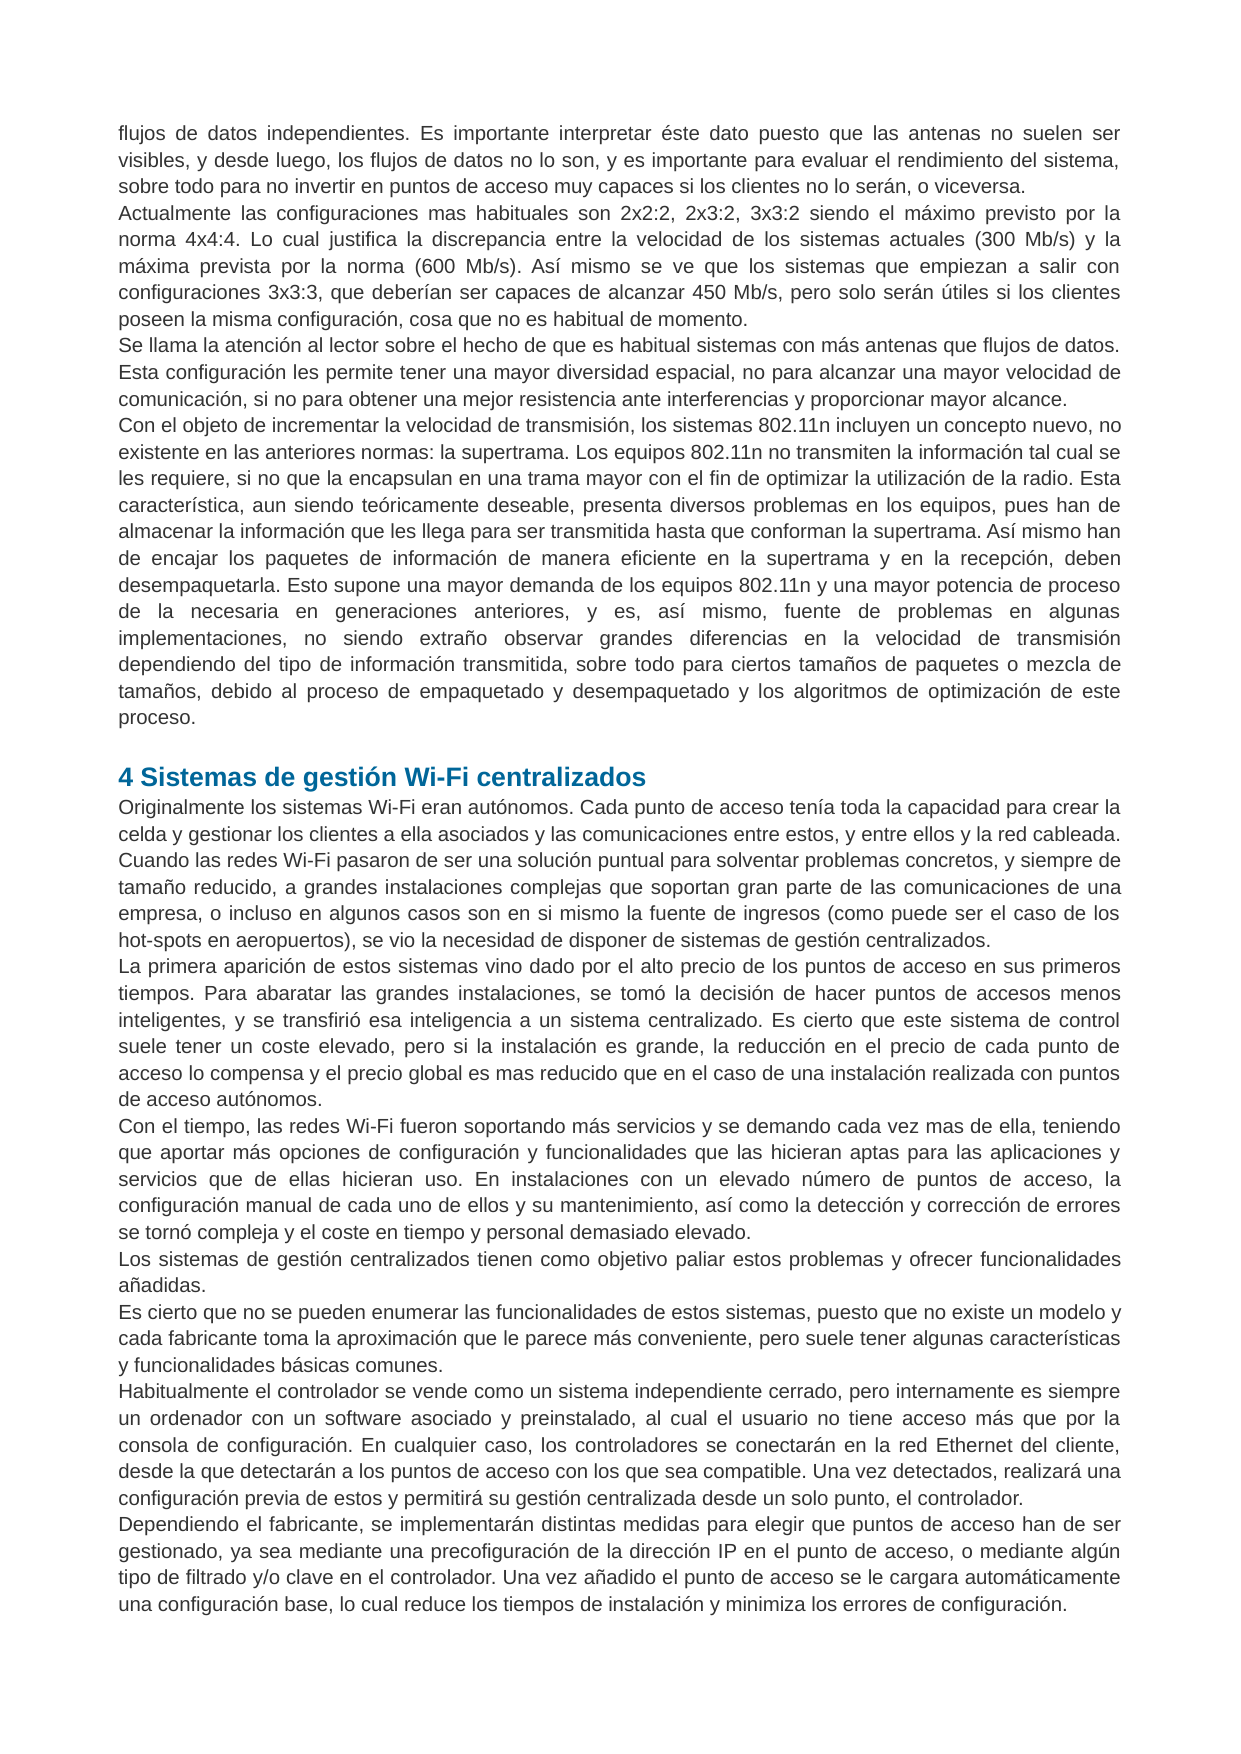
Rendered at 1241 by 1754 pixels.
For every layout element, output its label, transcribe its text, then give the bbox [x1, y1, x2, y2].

text Con el tiempo, las redes Wi-Fi fueron soportando más servicios y se demando cada vez mas de ella, teniendo que aportar más opciones de configuración y funcionalidades que las hicieran aptas para las aplicaciones y servicios que de ellas hicieran uso. En instalaciones con un elevado número de puntos de acceso, la configuración manual de cada uno de ellos y su mantenimiento, así como la detección y corrección de errores se tornó compleja y el coste en tiempo y personal demasiado elevado. [118, 1111, 1122, 1244]
text Es cierto que no se pueden enumerar las funcionalidades de estos sistemas, puesto que no existe un modelo y cada fabricante toma la aproximación que le parece más conveniente, pero suele tener algunas características y funcionalidades básicas comunes. [118, 1297, 1122, 1377]
text Los sistemas de gestión centralizados tienen como objetivo paliar estos problemas y ofrecer funcionalidades añadidas. [118, 1244, 1122, 1297]
subtitle 4 Sistemas de gestión Wi-Fi centralizados [118, 758, 1122, 792]
text Habitualmente el controlador se vende como un sistema independiente cerrado, pero internamente es siempre un ordenador con un software asociado y preinstalado, al cual el usuario no tiene acceso más que por la consola de configuración. En cualquier caso, los controladores se conectarán en la red Ethernet del cliente, desde la que detectarán a los puntos de acceso con los que sea compatible. Una vez detectados, realizará una configuración previa de estos y permitirá su gestión centralizada desde un solo punto, el controlador. [118, 1377, 1122, 1509]
text Actualmente las configuraciones mas habituales son 2x2:2, 2x3:2, 3x3:2 siendo el máximo previsto por la norma 4x4:4. Lo cual justifica la discrepancia entre la velocidad de los sistemas actuales (300 Mb/s) y la máxima prevista por la norma (600 Mb/s). Así mismo se ve que los sistemas que empiezan a salir con configuraciones 3x3:3, que deberían ser capaces de alcanzar 450 Mb/s, pero solo serán útiles si los clientes poseen la misma configuración, cosa que no es habitual de momento. [118, 198, 1122, 331]
text Dependiendo el fabricante, se implementarán distintas medidas para elegir que puntos de acceso han de ser gestionado, ya sea mediante una precofiguración de la dirección IP en el punto de acceso, o mediante algún tipo de filtrado y/o clave en el controlador. Una vez añadido el punto de acceso se le cargara automáticamente una configuración base, lo cual reduce los tiempos de instalación y minimiza los errores de configuración. [118, 1509, 1122, 1616]
text Con el objeto de incrementar la velocidad de transmisión, los sistemas 802.11n incluyen un concepto nuevo, no existente en las anteriores normas: la supertrama. Los equipos 802.11n no transmiten la información tal cual se les requiere, si no que la encapsulan en una trama mayor con el fin de optimizar la utilización de la radio. Esta característica, aun siendo teóricamente deseable, presenta diversos problemas en los equipos, pues han de almacenar la información que les llega para ser transmitida hasta que conforman la supertrama. Así mismo han de encajar los paquetes de información de manera eficiente en la supertrama y en la recepción, deben desempaquetarla. Esto supone una mayor demanda de los equipos 802.11n y una mayor potencia de proceso de la necesaria en generaciones anteriores, y es, así mismo, fuente de problemas en algunas implementaciones, no siendo extraño observar grandes diferencias en la velocidad de transmisión dependiendo del tipo de información transmitida, sobre todo para ciertos tamaños de paquetes o mezcla de tamaños, debido al proceso de empaquetado y desempaquetado y los algoritmos de optimización de este proceso. [118, 410, 1122, 729]
text Originalmente los sistemas Wi-Fi eran autónomos. Cada punto de acceso tenía toda la capacidad para crear la celda y gestionar los clientes a ella asociados y las comunicaciones entre estos, y entre ellos y la red cableada. [118, 792, 1122, 845]
text flujos de datos independientes. Es importante interpretar éste dato puesto que las antenas no suelen ser visibles, y desde luego, los flujos de datos no lo son, y es importante para evaluar el rendimiento del sistema, sobre todo para no invertir en puntos de acceso muy capaces si los clientes no lo serán, o viceversa. [118, 118, 1122, 198]
text La primera aparición de estos sistemas vino dado por el alto precio de los puntos de acceso en sus primeros tiempos. Para abaratar las grandes instalaciones, se tomó la decisión de hacer puntos de accesos menos inteligentes, y se transfirió esa inteligencia a un sistema centralizado. Es cierto que este sistema de control suele tener un coste elevado, pero si la instalación es grande, la reducción en el precio de cada punto de acceso lo compensa y el precio global es mas reducido que en el caso de una instalación realizada con puntos de acceso autónomos. [118, 952, 1122, 1111]
text Cuando las redes Wi-Fi pasaron de ser una solución puntual para solventar problemas concretos, y siempre de tamaño reducido, a grandes instalaciones complejas que soportan gran parte de las comunicaciones de una empresa, o incluso en algunos casos son en si mismo la fuente de ingresos (como puede ser el caso de los hot-spots en aeropuertos), se vio la necesidad de disponer de sistemas de gestión centralizados. [118, 845, 1122, 952]
text Se llama la atención al lector sobre el hecho de que es habitual sistemas con más antenas que flujos de datos. Esta configuración les permite tener una mayor diversidad espacial, no para alcanzar una mayor velocidad de comunicación, si no para obtener una mejor resistencia ante interferencias y proporcionar mayor alcance. [118, 331, 1122, 410]
